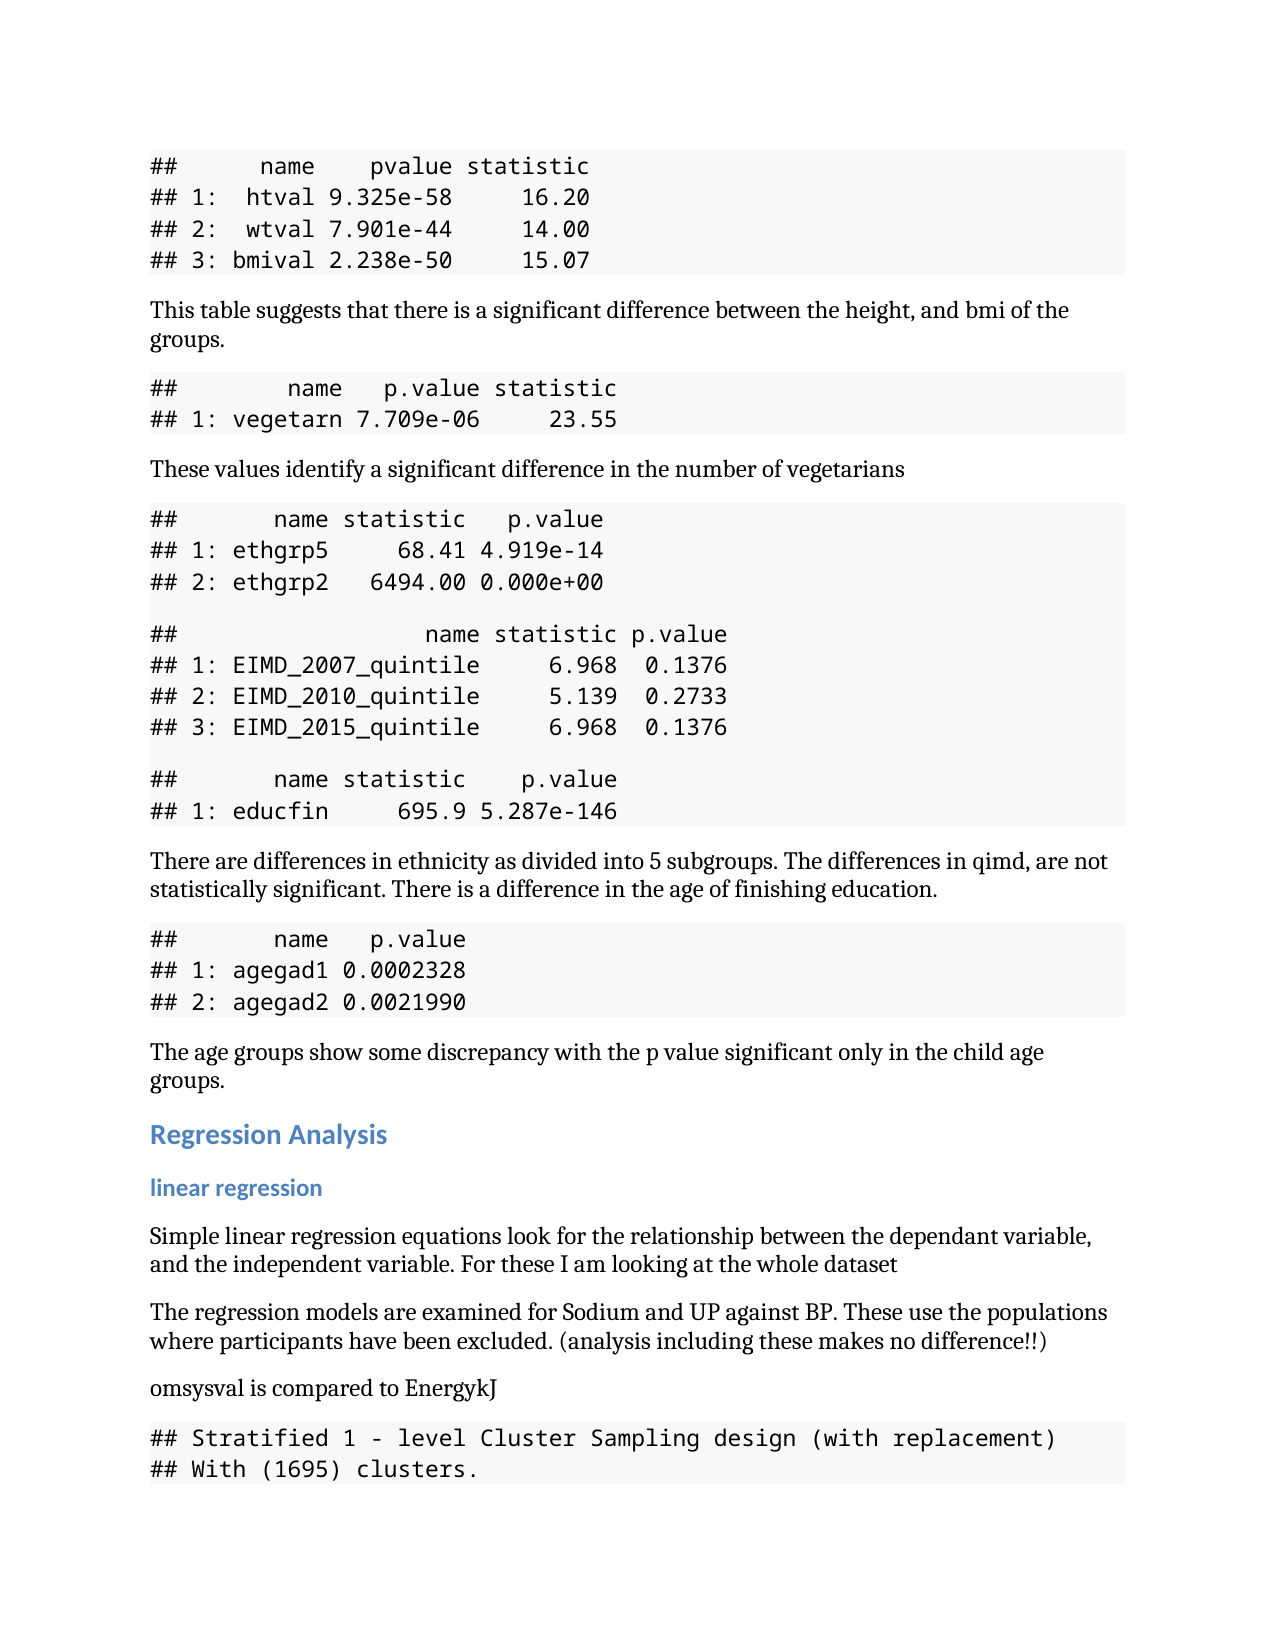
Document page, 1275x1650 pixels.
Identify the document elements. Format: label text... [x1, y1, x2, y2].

text There are differences in ethnicity as divided into 5 subgroups. The differences in qimd, are not statistically significant. There is a difference in the age of finishing education. [150, 847, 1125, 904]
text This table suggests that there is a significant difference between the height, and bmi of the groups. [150, 296, 1125, 353]
text ## name pvalue statistic ## 1: htval 9.325e-58 16.20 ## 2: wtval 7.901e-44 14.00 ## 3: bmival 2.238e-50 15.07 [150, 150, 1125, 275]
text omsysval is compared to EnergykJ [150, 1374, 1125, 1403]
subtitle linear regression [150, 1172, 1125, 1203]
text The age groups show some discrepancy with the p value significant only in the child age groups. [150, 1037, 1125, 1095]
text ## name p.value ## 1: agegad1 0.0002328 ## 2: agegad2 0.0021990 [150, 923, 1125, 1017]
text ## Stratified 1 - level Cluster Sampling design (with replacement) ## With (1695) clusters. [150, 1422, 1125, 1484]
text Simple linear regression equations look for the relationship between the dependant variable, and the independent variable. For these I am looking at the whole dataset [150, 1222, 1125, 1279]
text The regression models are examined for Sodium and UP against BP. These use the populations where participants have been excluded. (analysis including these makes no difference!!) [150, 1298, 1125, 1355]
text ## name p.value statistic ## 1: vegetarn 7.709e-06 23.55 [150, 372, 1125, 434]
subtitle Regression Analysis [150, 1116, 1125, 1151]
text ## name statistic p.value ## 1: educfin 695.9 5.287e-146 [150, 763, 1125, 826]
text ## name statistic p.value ## 1: ethgrp5 68.41 4.919e-14 ## 2: ethgrp2 6494.00 0.000e+00 [150, 503, 1125, 597]
text ## name statistic p.value ## 1: EIMD_2007_quintile 6.968 0.1376 ## 2: EIMD_2010_quintile 5.139 0.2733 ## 3: EIMD_2015_quintile 6.968 0.1376 [150, 617, 1125, 742]
text These values identify a significant difference in the number of vegetarians [150, 455, 1125, 484]
